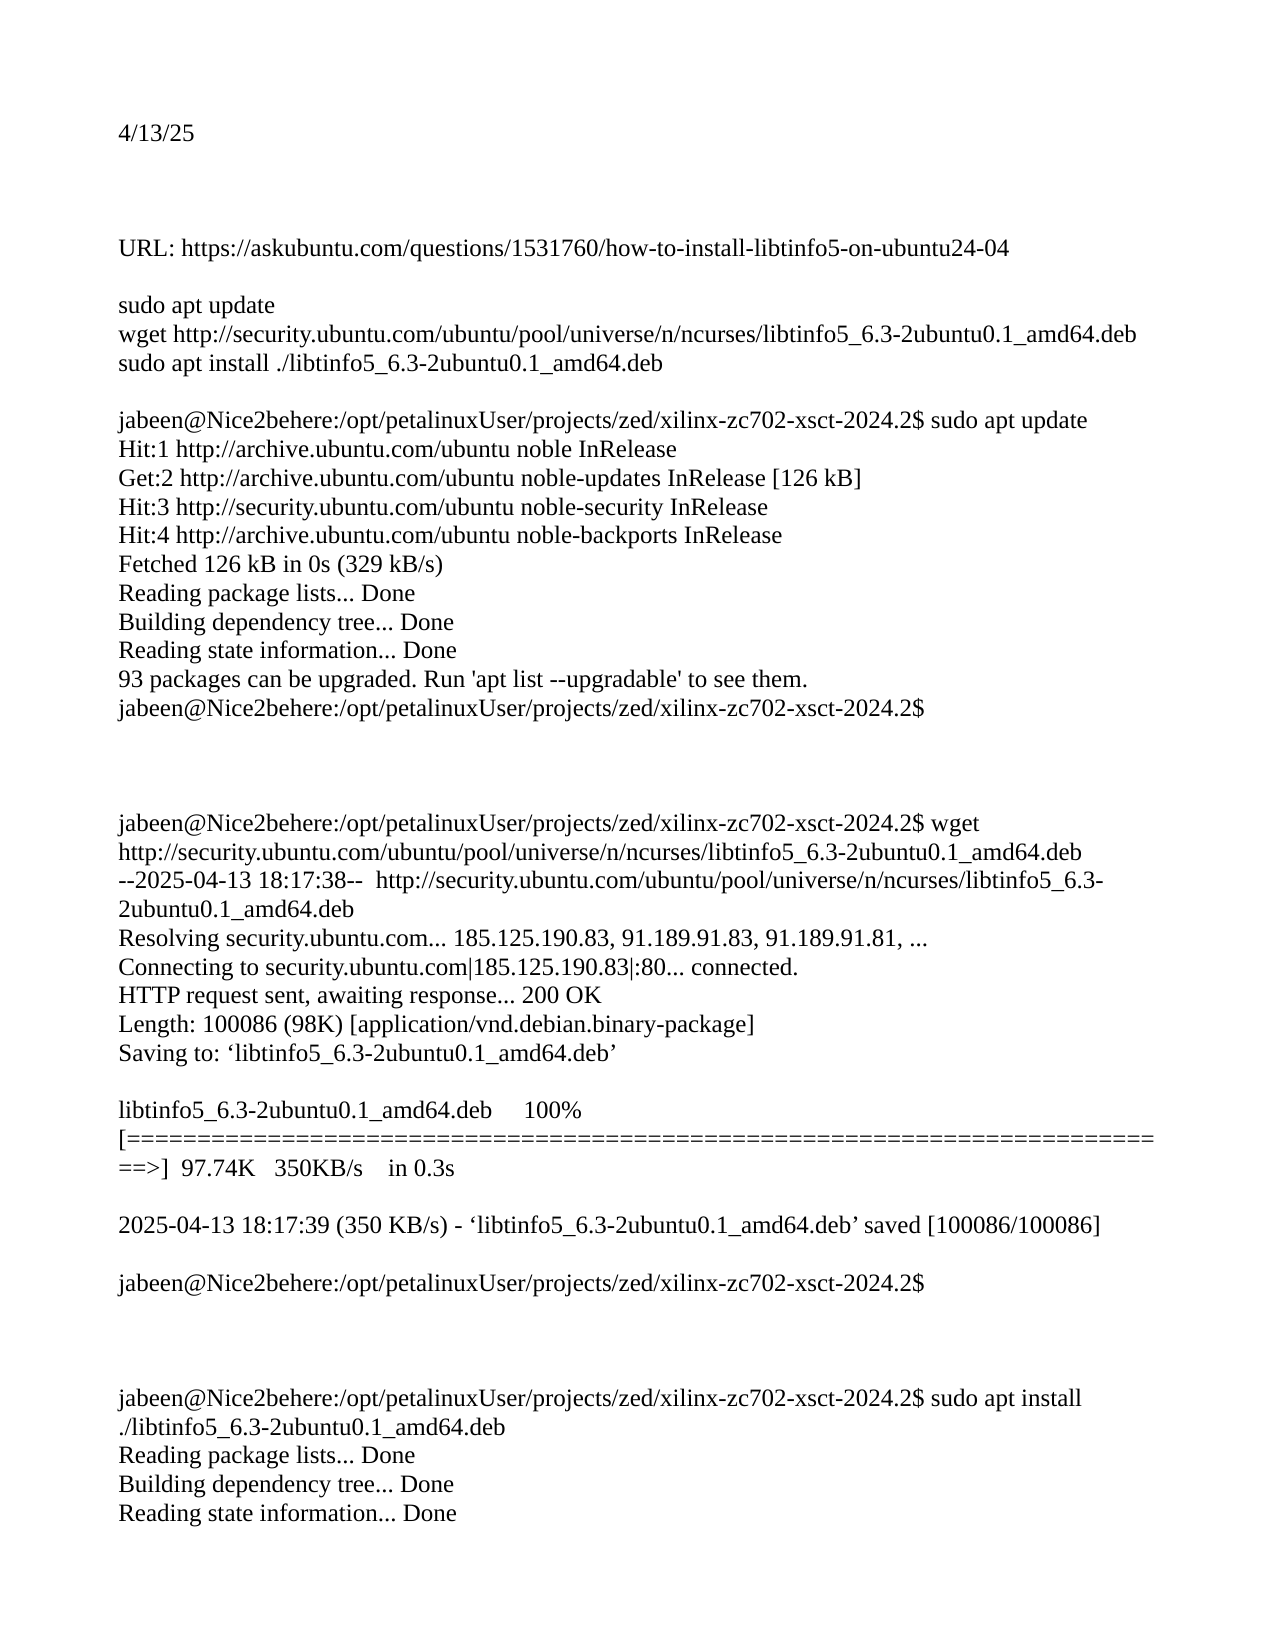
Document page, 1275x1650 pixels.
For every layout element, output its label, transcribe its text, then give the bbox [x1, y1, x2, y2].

text 93 packages can be upgraded. Run 'apt list --upgradable' to see them. [118, 664, 1157, 693]
text 4/13/25 [118, 118, 1157, 147]
text Saving to: ‘libtinfo5_6.3-2ubuntu0.1_amd64.deb’ [118, 1038, 1157, 1067]
text jabeen@Nice2behere:/opt/petalinuxUser/projects/zed/xilinx-zc702-xsct-2024.2$ sudo apt update [118, 406, 1157, 434]
text Hit:4 http://archive.ubuntu.com/ubuntu noble-backports InRelease [118, 521, 1157, 549]
text Building dependency tree... Done [118, 607, 1157, 636]
text --2025-04-13 18:17:38-- http://security.ubuntu.com/ubuntu/pool/universe/n/ncurses/libtinfo5_6.3-2ubuntu0.1_amd64.deb [118, 866, 1157, 923]
text URL: https://askubuntu.com/questions/1531760/how-to-install-libtinfo5-on-ubuntu24-04 [118, 233, 1157, 262]
text Connecting to security.ubuntu.com|185.125.190.83|:80... connected. [118, 952, 1157, 981]
text Get:2 http://archive.ubuntu.com/ubuntu noble-updates InRelease [126 kB] [118, 463, 1157, 492]
text jabeen@Nice2behere:/opt/petalinuxUser/projects/zed/xilinx-zc702-xsct-2024.2$ [118, 693, 1157, 722]
text HTTP request sent, awaiting response... 200 OK [118, 981, 1157, 1009]
text Reading state information... Done [118, 636, 1157, 664]
text jabeen@Nice2behere:/opt/petalinuxUser/projects/zed/xilinx-zc702-xsct-2024.2$ sudo apt install ./libtinfo5_6.3-2ubuntu0.1_amd64.deb [118, 1383, 1157, 1441]
text Building dependency tree... Done [118, 1469, 1157, 1498]
text Fetched 126 kB in 0s (329 kB/s) [118, 549, 1157, 578]
text Reading state information... Done [118, 1498, 1157, 1527]
text sudo apt update [118, 291, 1157, 319]
text 2025-04-13 18:17:39 (350 KB/s) - ‘libtinfo5_6.3-2ubuntu0.1_amd64.deb’ saved [100086/100086] [118, 1211, 1157, 1239]
text Hit:3 http://security.ubuntu.com/ubuntu noble-security InRelease [118, 492, 1157, 521]
text Reading package lists... Done [118, 1441, 1157, 1469]
text Resolving security.ubuntu.com... 185.125.190.83, 91.189.91.83, 91.189.91.81, ... [118, 923, 1157, 952]
text Reading package lists... Done [118, 578, 1157, 607]
text jabeen@Nice2behere:/opt/petalinuxUser/projects/zed/xilinx-zc702-xsct-2024.2$ wget http://security.ubuntu.com/ubuntu/pool/universe/n/ncurses/libtinfo5_6.3-2ubuntu0.1_amd64.deb [118, 808, 1157, 866]
text sudo apt install ./libtinfo5_6.3-2ubuntu0.1_amd64.deb [118, 348, 1157, 377]
text Length: 100086 (98K) [application/vnd.debian.binary-package] [118, 1009, 1157, 1038]
text Hit:1 http://archive.ubuntu.com/ubuntu noble InRelease [118, 434, 1157, 463]
text libtinfo5_6.3-2ubuntu0.1_amd64.deb 100%[===========================================================================>] 97.74K 350KB/s in 0.3s [118, 1096, 1157, 1182]
text wget http://security.ubuntu.com/ubuntu/pool/universe/n/ncurses/libtinfo5_6.3-2ubuntu0.1_amd64.deb [118, 319, 1157, 348]
text jabeen@Nice2behere:/opt/petalinuxUser/projects/zed/xilinx-zc702-xsct-2024.2$ [118, 1268, 1157, 1297]
